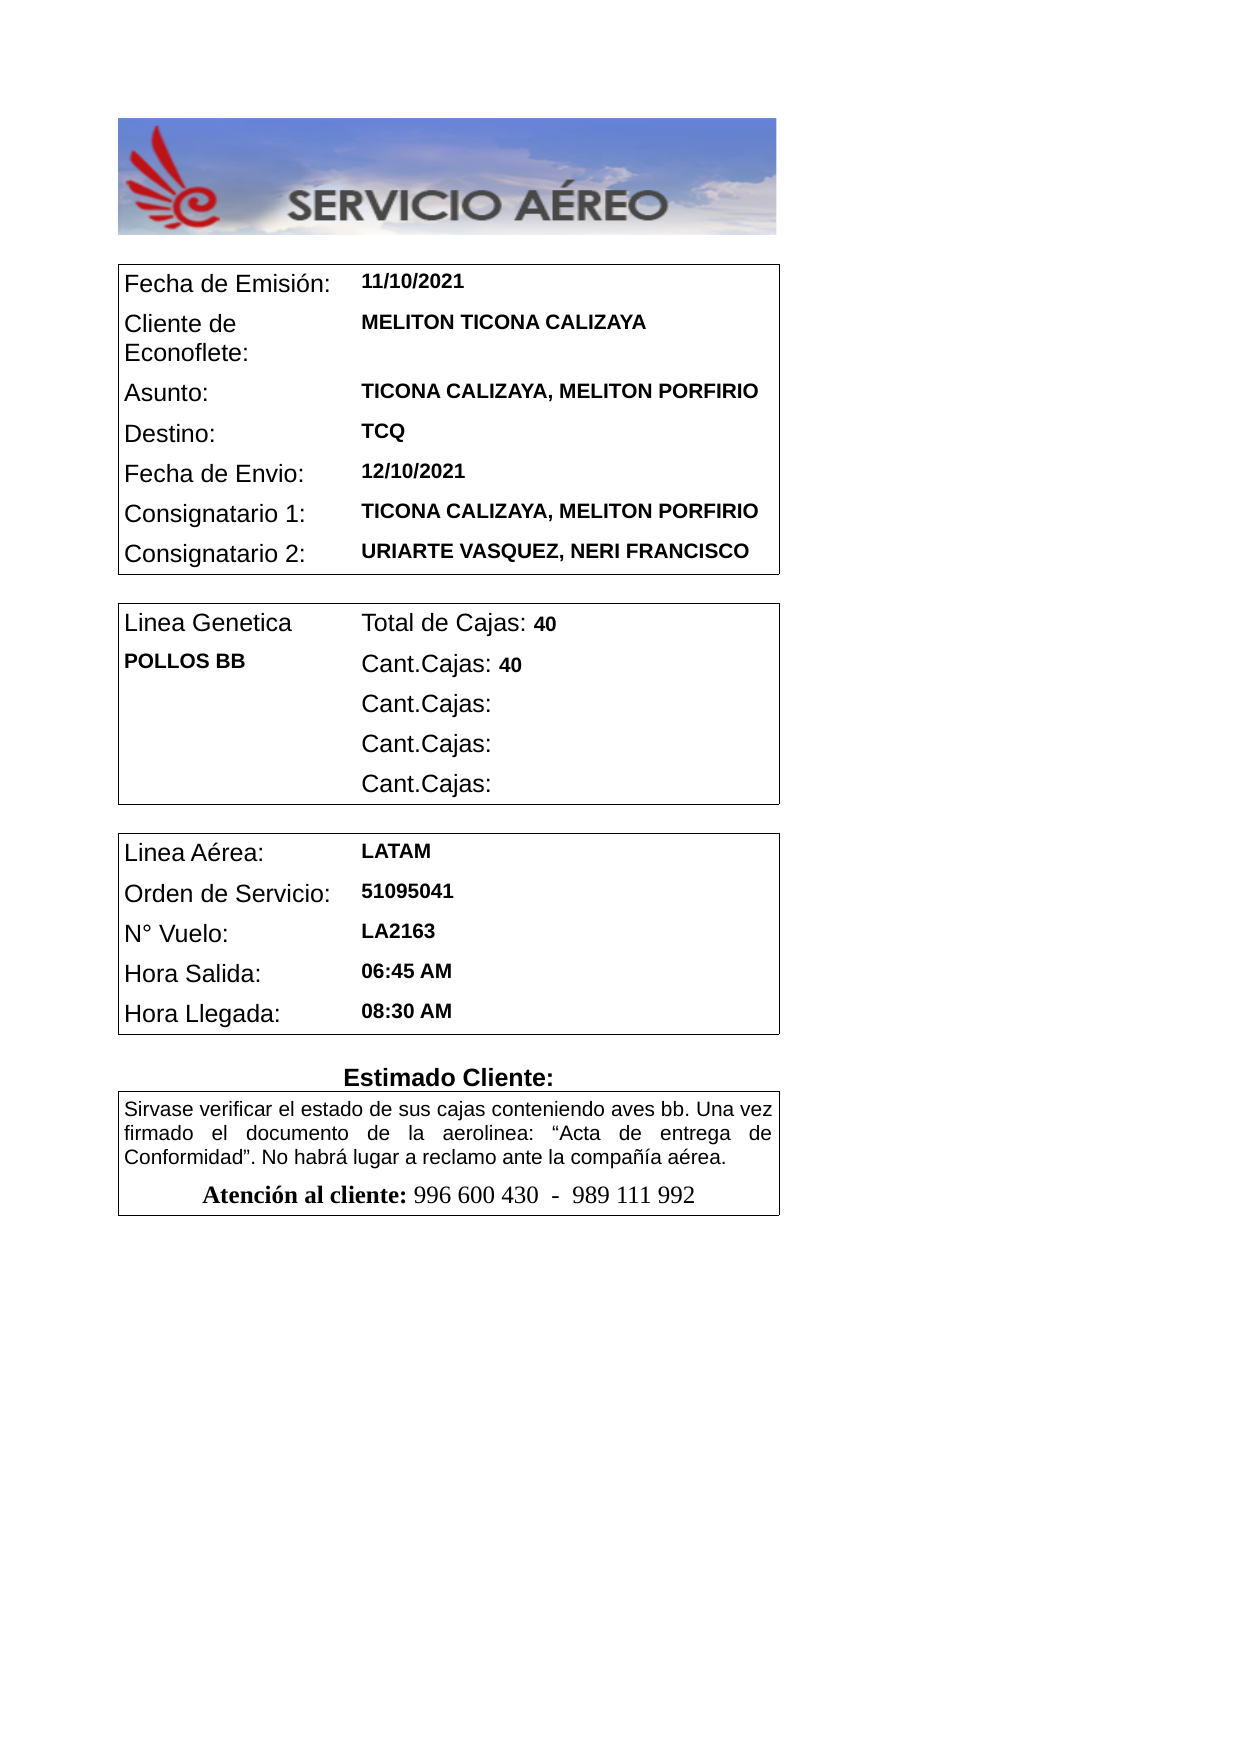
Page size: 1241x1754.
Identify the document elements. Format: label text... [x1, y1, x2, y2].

table_cell URIARTE VASQUEZ, NERI FRANCISCO [356, 534, 779, 574]
table_cell 51095041 [356, 873, 779, 913]
table_cell N° Vuelo: [119, 913, 356, 953]
table_cell LATAM [356, 834, 779, 873]
table_cell Asunto: [119, 373, 356, 413]
table_cell Linea Aérea: [119, 834, 356, 873]
table_cell Cant.Cajas: [356, 764, 779, 804]
table_cell 06:45 AM [356, 953, 779, 993]
table_cell [119, 764, 356, 804]
table_cell LA2163 [356, 913, 779, 953]
table_cell [118, 575, 356, 603]
table_cell Consignatario 1: [119, 493, 356, 533]
table_cell [119, 683, 356, 723]
table_cell POLLOS BB [119, 643, 356, 683]
table_cell [356, 805, 779, 833]
table_cell 12/10/2021 [356, 453, 779, 493]
table_cell Total de Cajas: 40 [356, 604, 779, 643]
table_cell Cant.Cajas: 40 [356, 643, 779, 683]
table_header Fecha de Emisión: [119, 265, 356, 304]
table_cell Fecha de Envio: [119, 453, 356, 493]
table_cell Atención al cliente: 996 600 430 - 989 111 992 [119, 1175, 779, 1215]
table_cell Hora Llegada: [119, 994, 356, 1034]
table_cell Cliente de Econoflete: [119, 304, 356, 373]
picture [118, 118, 777, 235]
table_cell Consignatario 2: [119, 534, 356, 574]
table_cell Hora Salida: [119, 953, 356, 993]
table_cell Orden de Servicio: [119, 873, 356, 913]
table_cell TICONA CALIZAYA, MELITON PORFIRIO [356, 373, 779, 413]
table_cell Cant.Cajas: [356, 723, 779, 763]
table_cell Cant.Cajas: [356, 683, 779, 723]
table_cell 08:30 AM [356, 994, 779, 1034]
table_cell TICONA CALIZAYA, MELITON PORFIRIO [356, 493, 779, 533]
table_cell [119, 723, 356, 763]
table_cell Destino: [119, 413, 356, 453]
table_cell MELITON TICONA CALIZAYA [356, 304, 779, 373]
table_cell [118, 805, 356, 833]
table_cell Sirvase verificar el estado de sus cajas conteniendo aves bb. Una vez firmado el documento de la aerolinea: “Acta de entrega de Conformidad”. No habrá lugar a reclamo ante la compañía aérea. [119, 1092, 779, 1175]
table_header 11/10/2021 [356, 265, 779, 304]
table_cell Linea Genetica [119, 604, 356, 643]
table_cell [356, 575, 779, 603]
table_cell TCQ [356, 413, 779, 453]
table_cell Estimado Cliente: [118, 1035, 779, 1091]
